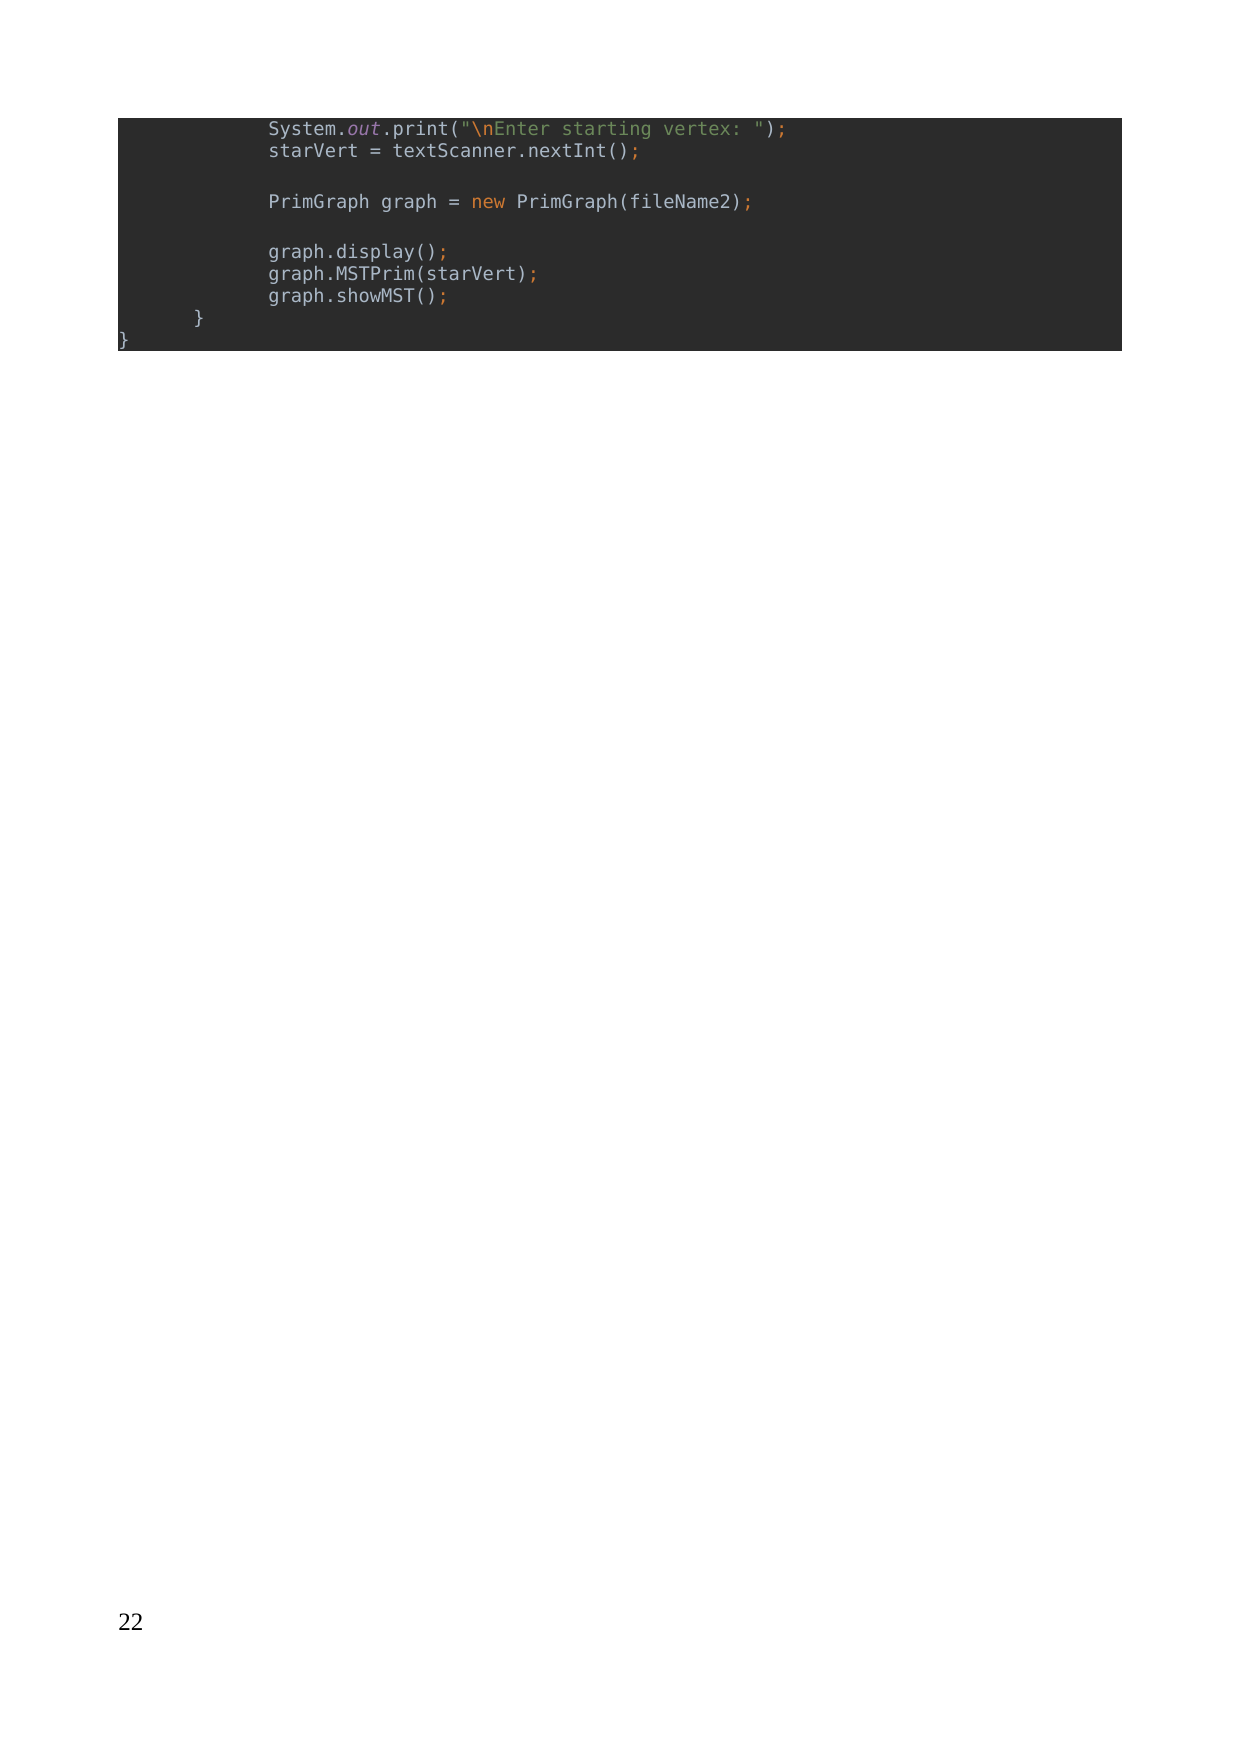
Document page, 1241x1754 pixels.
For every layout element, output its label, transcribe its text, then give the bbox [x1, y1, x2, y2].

text System.out.print("\nEnter starting vertex: "); starVert = textScanner.nextInt(); PrimGraph graph = new PrimGraph(fileName2); graph.display(); graph.MSTPrim(starVert); graph.showMST(); } } [118, 118, 1122, 351]
